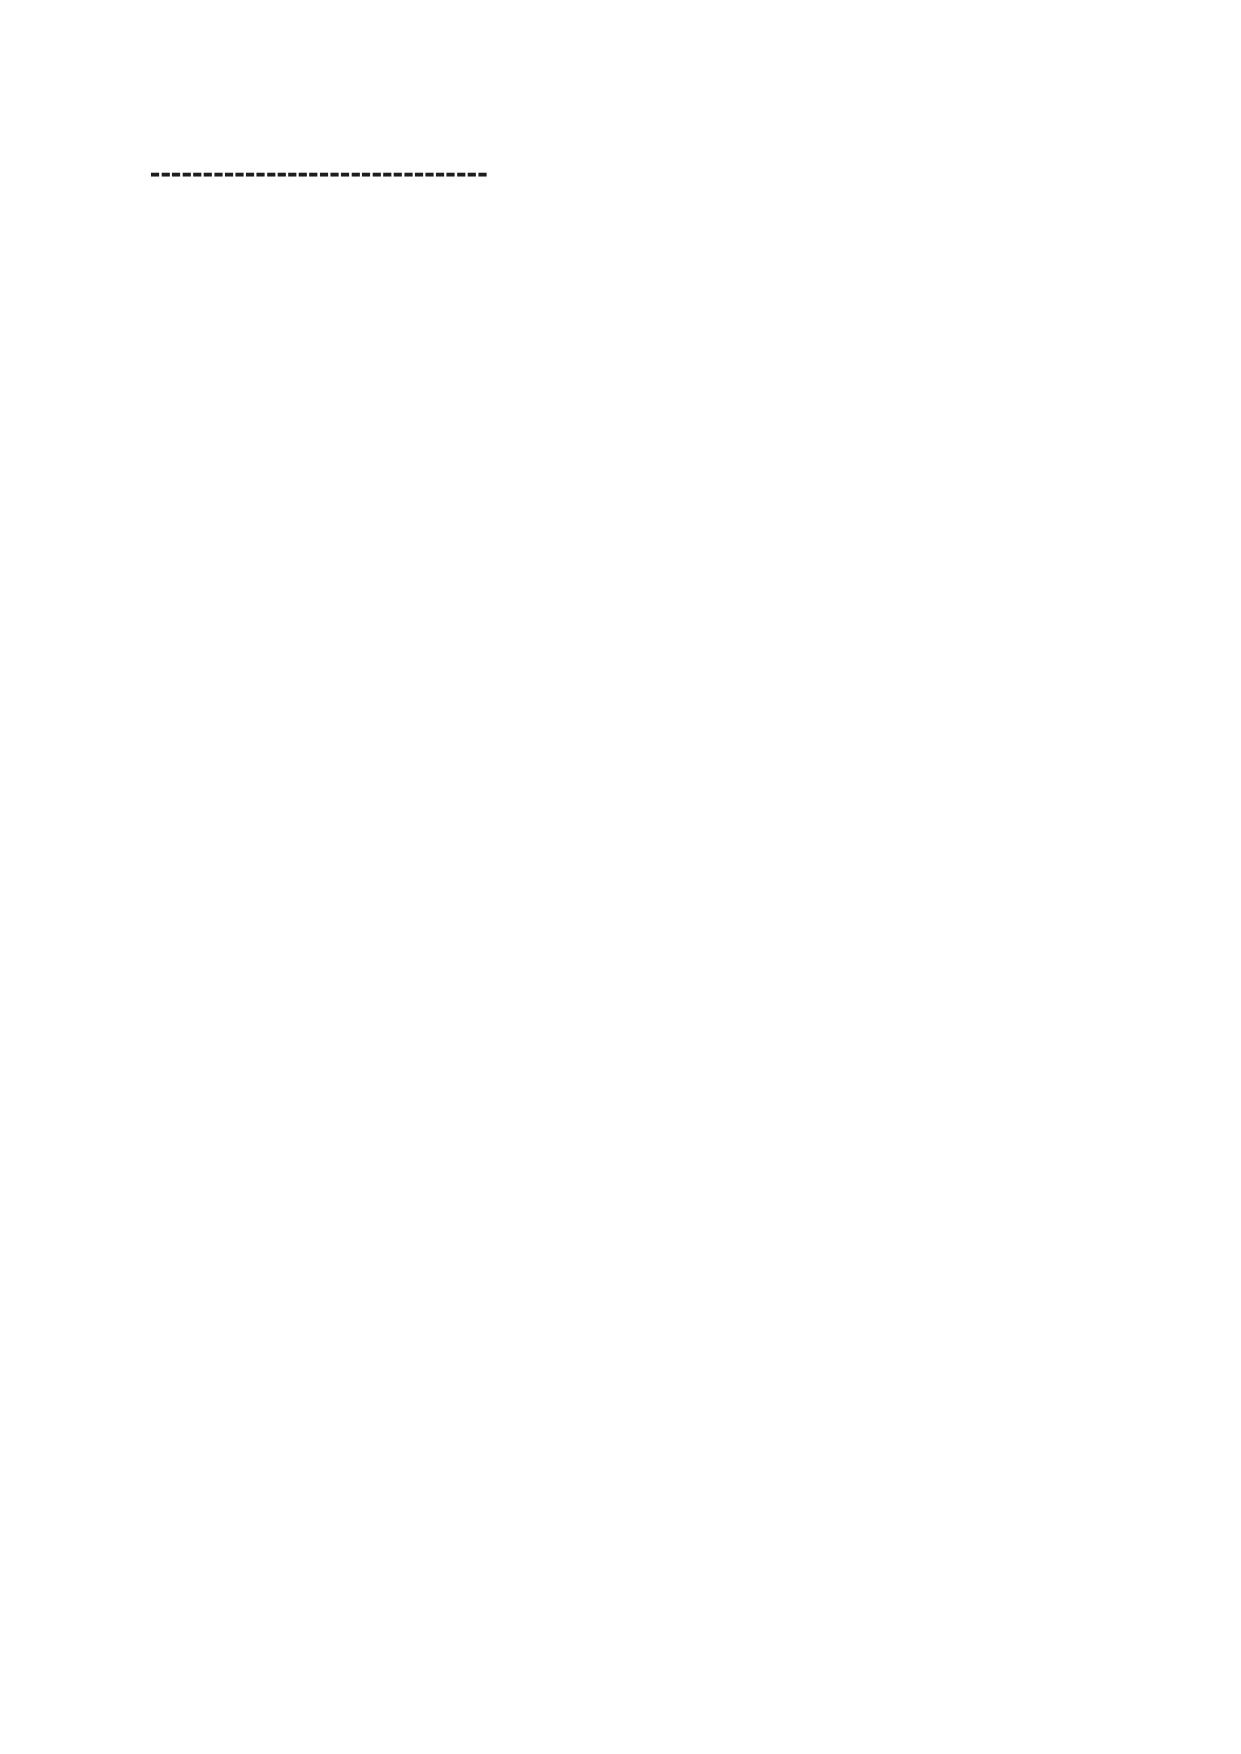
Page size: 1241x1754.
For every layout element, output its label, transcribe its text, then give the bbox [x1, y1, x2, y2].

text -------------------------------- [150, 150, 1090, 193]
